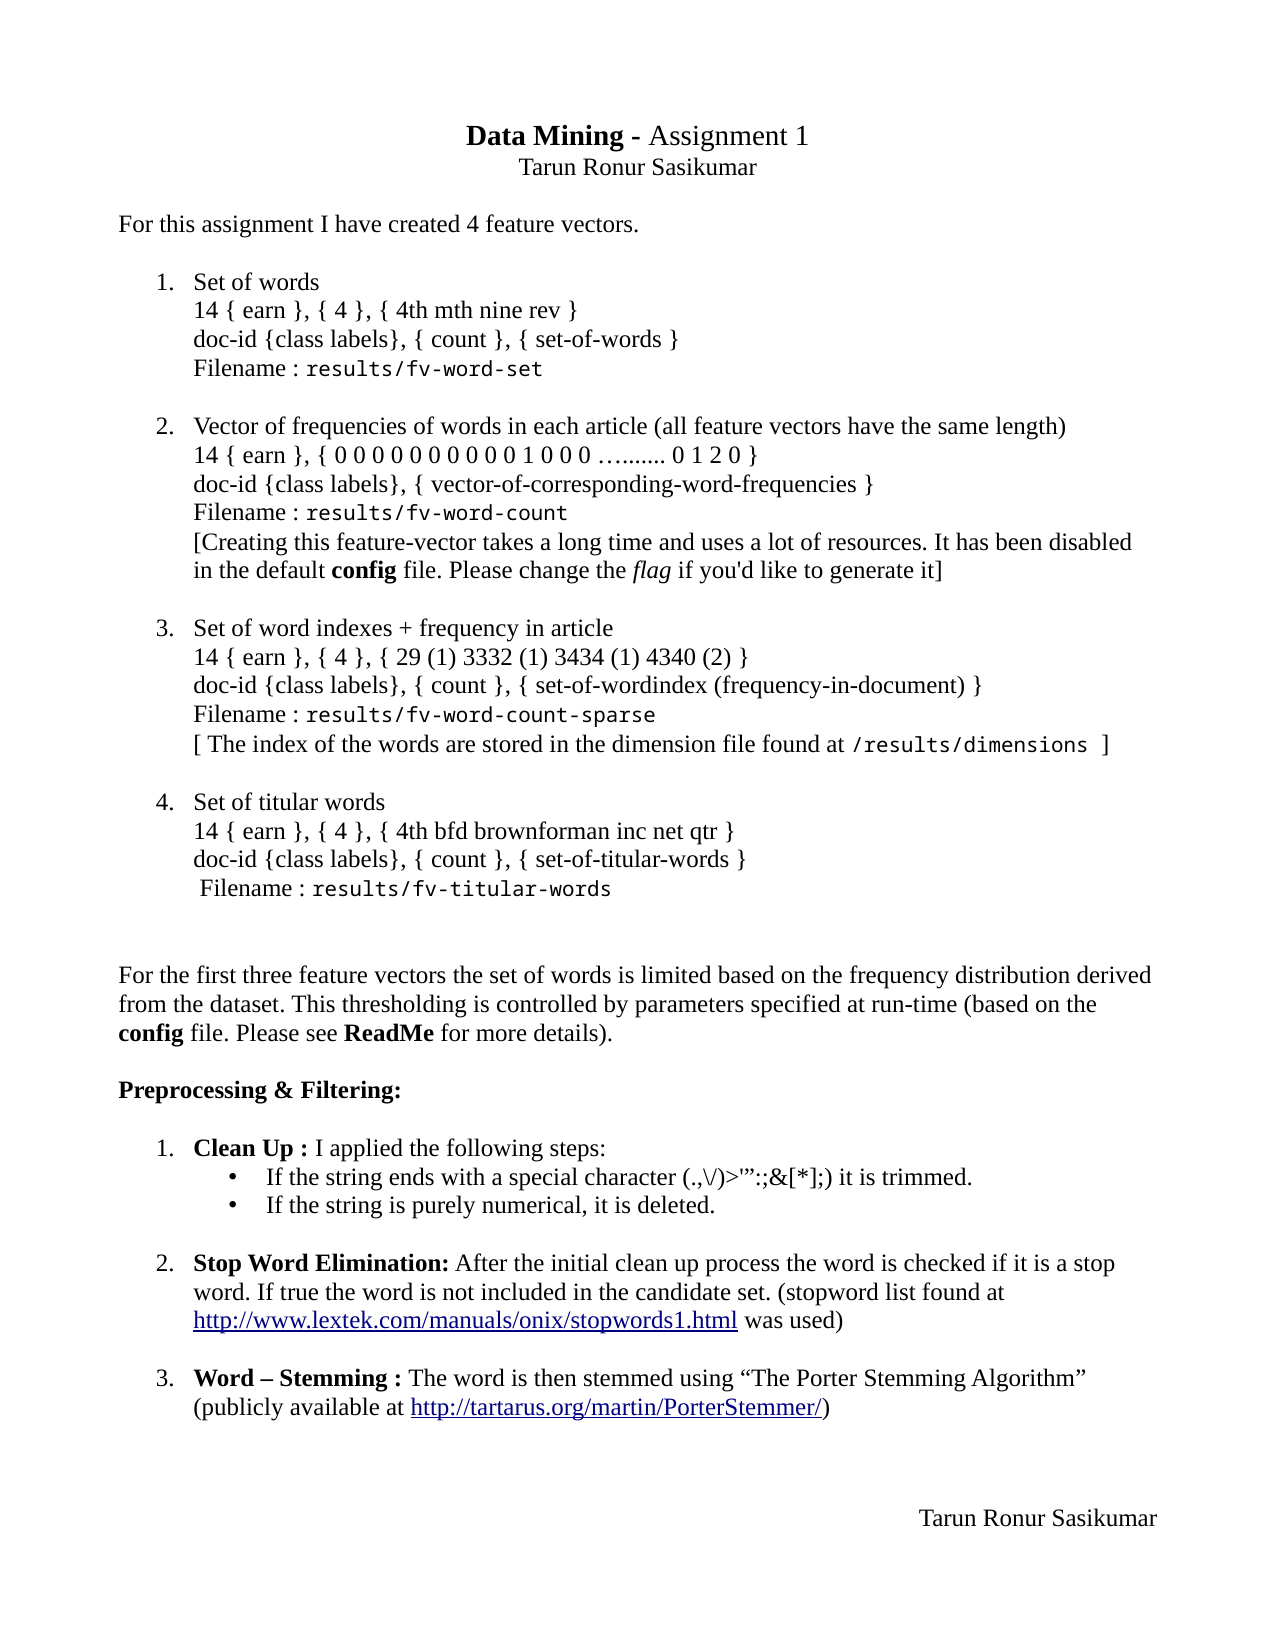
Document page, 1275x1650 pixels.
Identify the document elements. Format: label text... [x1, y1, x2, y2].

list Word – Stemming : The word is then stemmed using “The Porter Stemming Algorithm” (publicly available at http://tartarus.org/martin/PorterStemmer/) [156, 1363, 1157, 1449]
list 14 { earn }, { 0 0 0 0 0 0 0 0 0 0 1 0 0 0 …....... 0 1 2 0 } doc-id {class labels}, { vector-of-corresponding-word-frequencies } Filename : results/fv-word-count [Creating this feature-vector takes a long time and uses a lot of resources. It has been disabled in the default config file. Please change the flag if you'd like to generate it] [156, 440, 1157, 613]
list Set of words [156, 267, 1157, 295]
text For the first three feature vectors the set of words is limited based on the frequency distribution derived from the dataset. This thresholding is controlled by parameters specified at run-time (based on the config file. Please see ReadMe for more details). Preprocessing & Filtering: [118, 932, 1157, 1133]
list If the string ends with a special character (.,\/)>'”:;&[*];) it is trimmed. [228, 1162, 1157, 1190]
list 14 { earn }, { 4 }, { 4th mth nine rev } doc-id {class labels}, { count }, { set-of-words } Filename : results/fv-word-set [156, 295, 1157, 411]
list Clean Up : I applied the following steps: [156, 1133, 1157, 1162]
list Set of word indexes + frequency in article 14 { earn }, { 4 }, { 29 (1) 3332 (1) 3434 (1) 4340 (2) } [156, 613, 1157, 671]
list Vector of frequencies of words in each article (all feature vectors have the same length) [156, 411, 1157, 440]
text Data Mining - Assignment 1 [118, 118, 1157, 152]
text For this assignment I have created 4 feature vectors. [118, 209, 1157, 267]
list Set of titular words 14 { earn }, { 4 }, { 4th bfd brownforman inc net qtr } doc-id {class labels}, { count }, { set-of-titular-words } Filename : results/fv-titular-words [156, 787, 1157, 903]
list If the string is purely numerical, it is deleted. [228, 1190, 1157, 1219]
text Tarun Ronur Sasikumar [118, 152, 1157, 209]
list Stop Word Elimination: After the initial clean up process the word is checked if it is a stop word. If true the word is not included in the candidate set. (stopword list found at http://www.lextek.com/manuals/onix/stopwords1.html was used) [156, 1248, 1157, 1334]
list doc-id {class labels}, { count }, { set-of-wordindex (frequency-in-document) } Filename : results/fv-word-count-sparse [ The index of the words are stored in the dimension file found at /results/dimensions ] [156, 671, 1157, 787]
